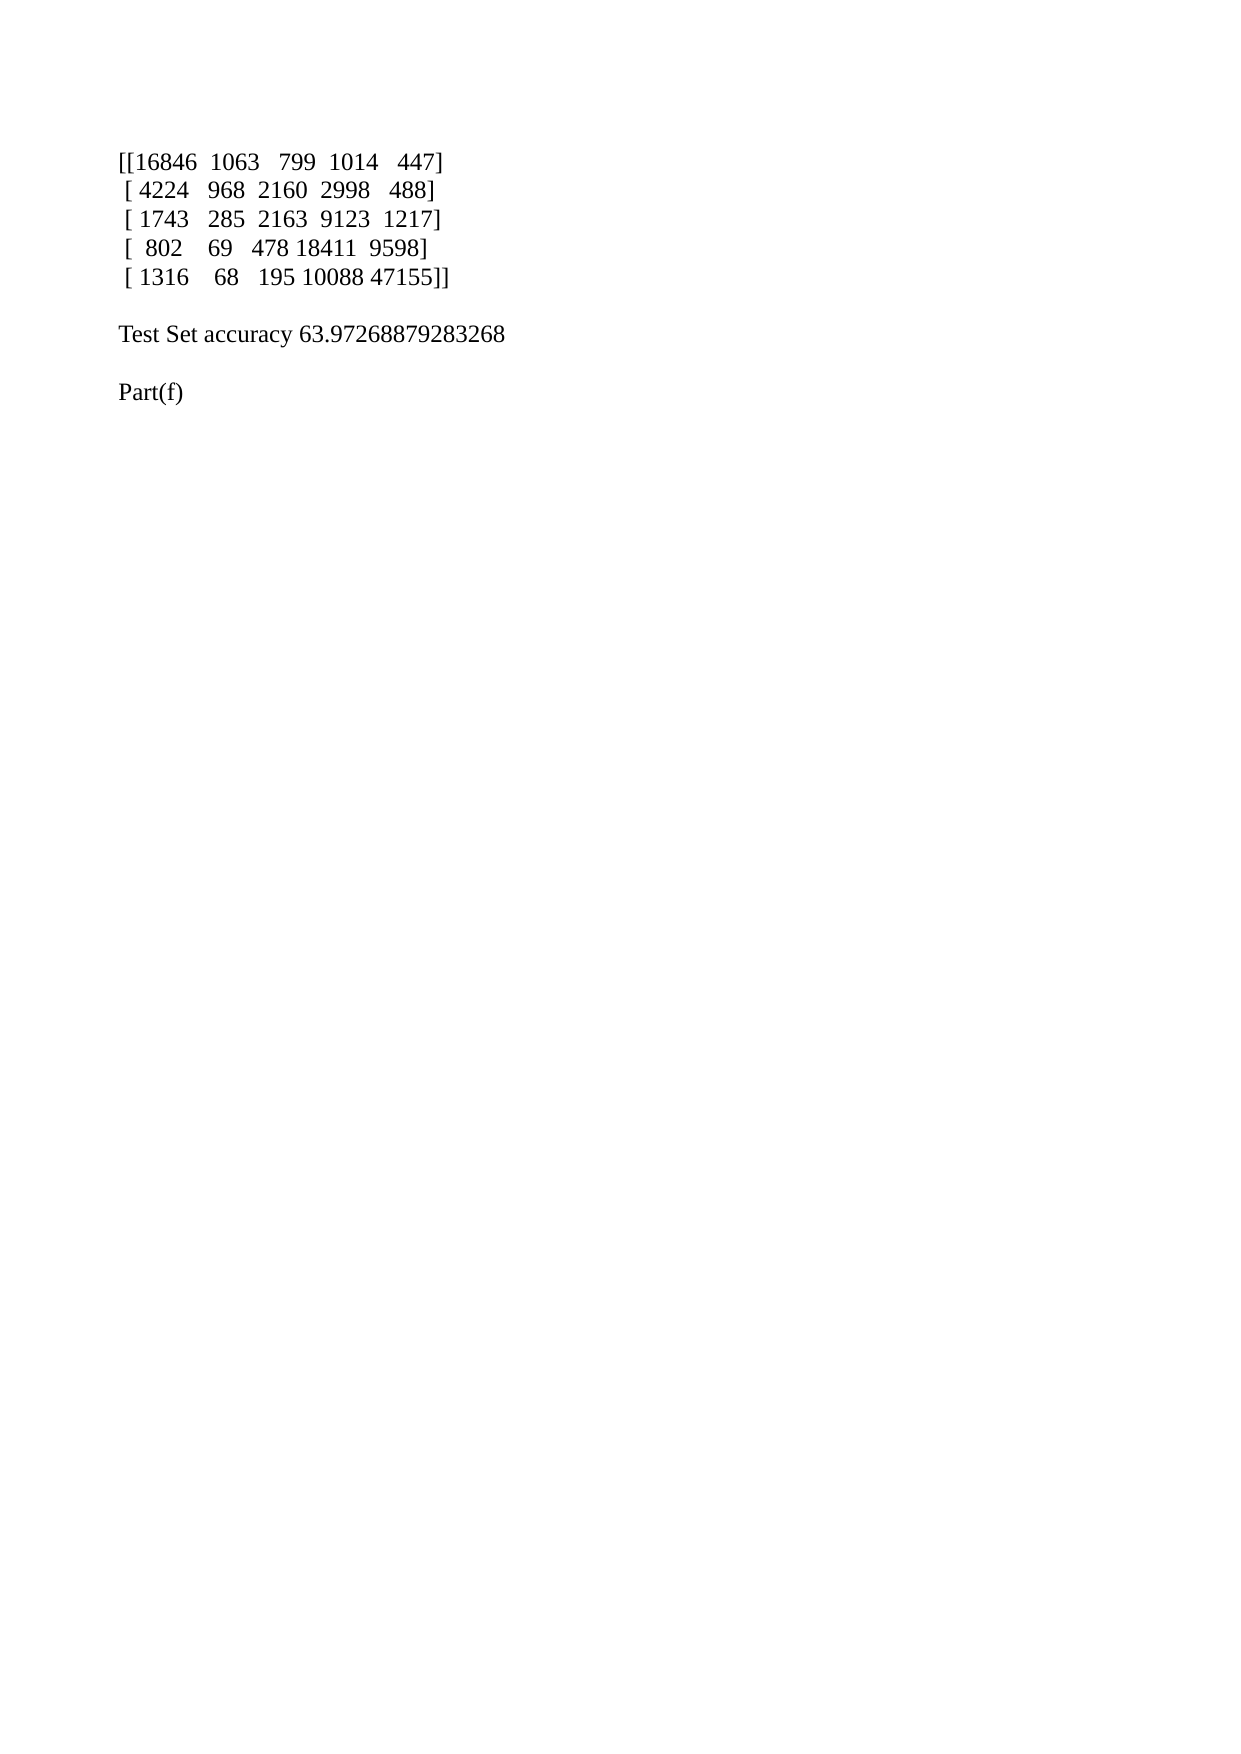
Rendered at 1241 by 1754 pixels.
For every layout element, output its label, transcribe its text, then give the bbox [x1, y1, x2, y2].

text [ 4224 968 2160 2998 488] [118, 176, 1122, 204]
text Part(f) [118, 377, 1122, 406]
text [ 1316 68 195 10088 47155]] [118, 262, 1122, 291]
text [ 802 69 478 18411 9598] [118, 233, 1122, 262]
text [ 1743 285 2163 9123 1217] [118, 204, 1122, 233]
text [[16846 1063 799 1014 447] [118, 147, 1122, 176]
text Test Set accuracy 63.97268879283268 [118, 319, 1122, 348]
